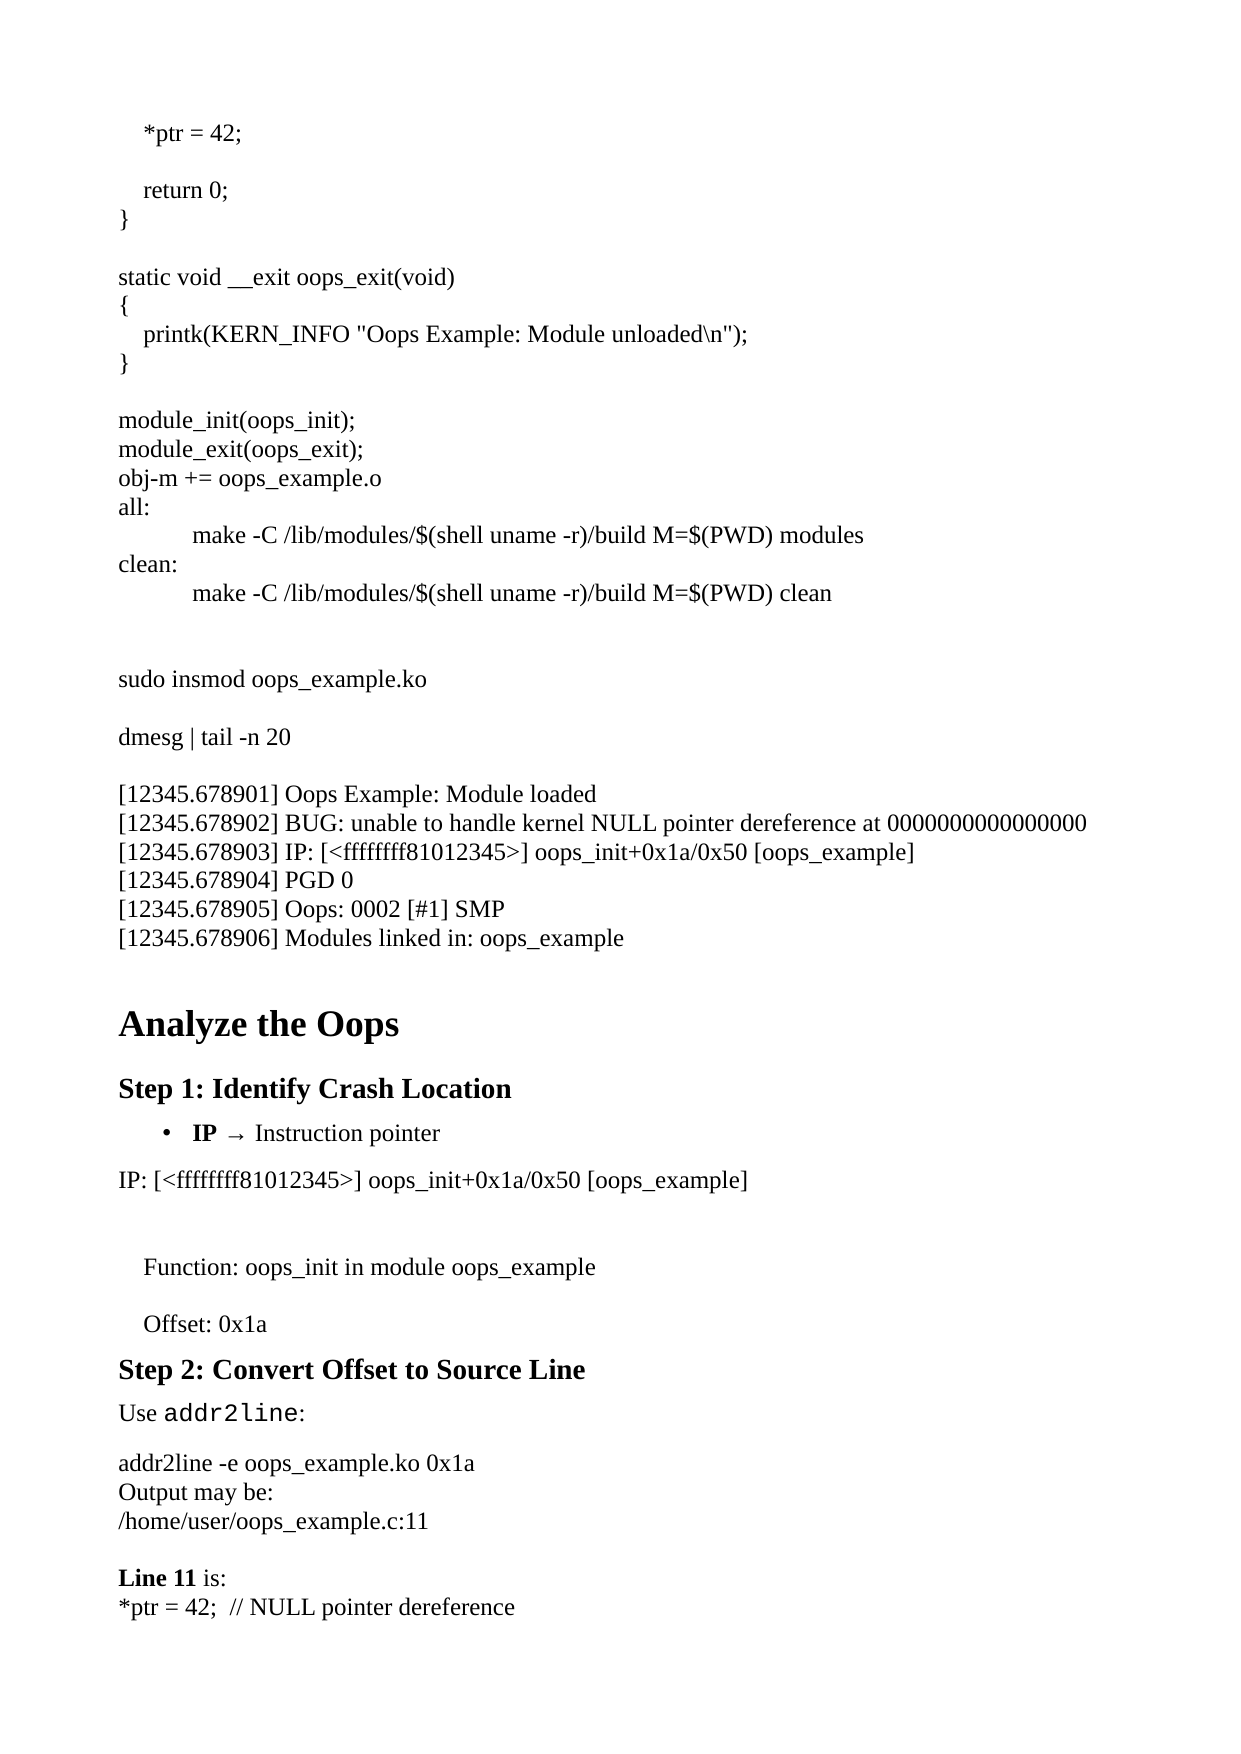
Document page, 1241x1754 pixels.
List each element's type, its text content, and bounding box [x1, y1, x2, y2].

subtitle Analyze the Oops [118, 1001, 1122, 1044]
text { [118, 291, 1122, 319]
text module_exit(oops_exit); [118, 434, 1122, 463]
text [12345.678902] BUG: unable to handle kernel NULL pointer dereference at 0000000000000000 [118, 808, 1122, 837]
text [12345.678903] IP: [<ffffffff81012345>] oops_init+0x1a/0x50 [oops_example] [118, 837, 1122, 866]
text Function: oops_init in module oops_example [118, 1252, 1122, 1280]
subtitle Step 2: Convert Offset to Source Line [118, 1352, 1122, 1386]
text return 0; [118, 176, 1122, 204]
text printk(KERN_INFO "Oops Example: Module unloaded\n"); [118, 319, 1122, 348]
text make -C /lib/modules/$(shell uname -r)/build M=$(PWD) modules [118, 521, 1122, 549]
text /home/user/oops_example.c:11 [118, 1506, 1122, 1535]
text } [118, 204, 1122, 233]
text Offset: 0x1a [118, 1309, 1122, 1338]
text [12345.678901] Oops Example: Module loaded [118, 779, 1122, 808]
text dmesg | tail -n 20 [118, 722, 1122, 751]
text [12345.678906] Modules linked in: oops_example [118, 923, 1122, 952]
text *ptr = 42; [118, 118, 1122, 147]
text *ptr = 42; // NULL pointer dereference [118, 1592, 1122, 1621]
text } [118, 348, 1122, 377]
text [12345.678904] PGD 0 [118, 866, 1122, 894]
text Output may be: [118, 1477, 1122, 1506]
text IP: [<ffffffff81012345>] oops_init+0x1a/0x50 [oops_example] [118, 1165, 1122, 1194]
text all: [118, 492, 1122, 521]
text [12345.678905] Oops: 0002 [#1] SMP [118, 894, 1122, 923]
text clean: [118, 549, 1122, 578]
text Use addr2line: [118, 1398, 1122, 1429]
text static void __exit oops_exit(void) [118, 262, 1122, 291]
text obj-m += oops_example.o [118, 463, 1122, 492]
text sudo insmod oops_example.ko [118, 664, 1122, 693]
list IP → Instruction pointer [162, 1118, 1122, 1146]
text module_init(oops_init); [118, 406, 1122, 434]
text make -C /lib/modules/$(shell uname -r)/build M=$(PWD) clean [118, 578, 1122, 607]
text Line 11 is: [118, 1563, 1122, 1592]
subtitle Step 1: Identify Crash Location [118, 1072, 1122, 1105]
text addr2line -e oops_example.ko 0x1a [118, 1448, 1122, 1477]
